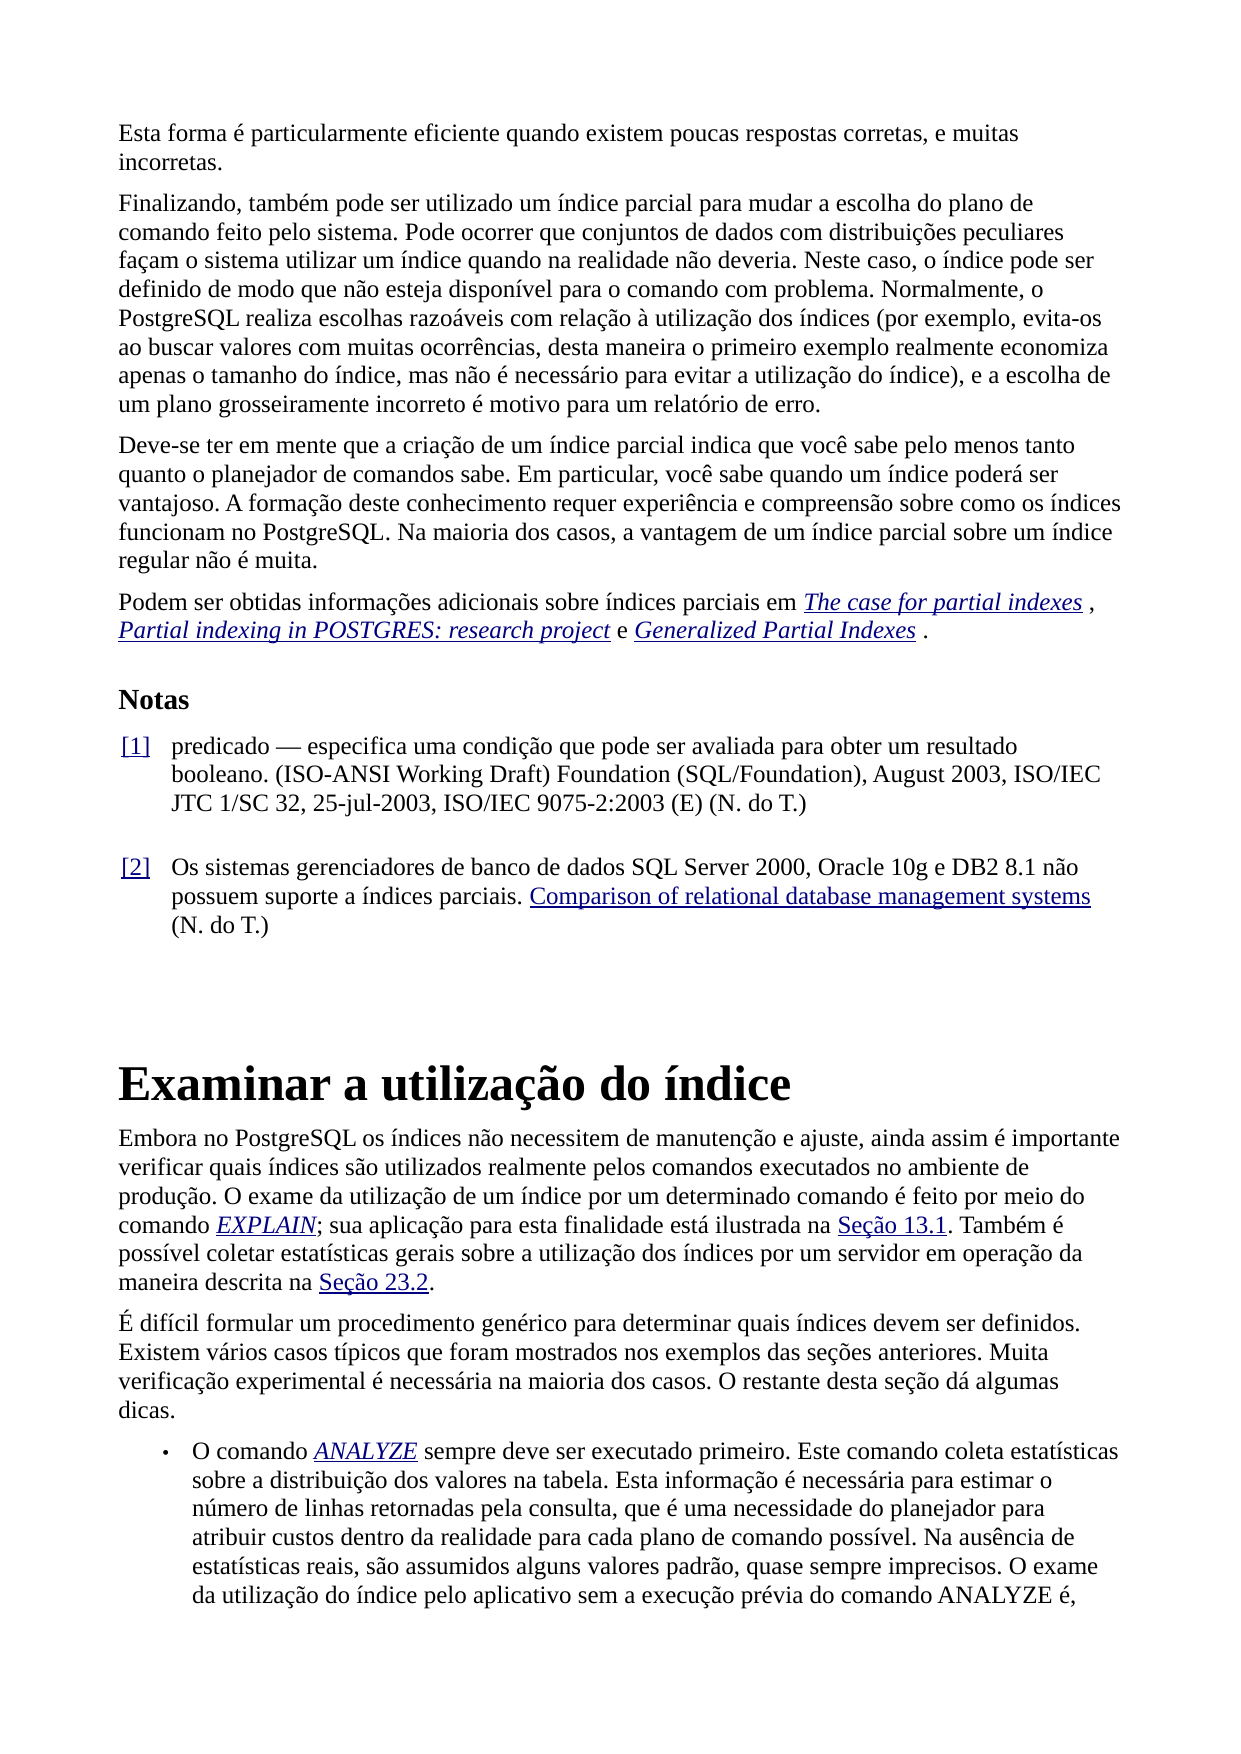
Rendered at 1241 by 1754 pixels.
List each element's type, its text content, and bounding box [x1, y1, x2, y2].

table_cell [2] [118, 850, 168, 971]
text É difícil formular um procedimento genérico para determinar quais índices devem ser definidos. Existem vários casos típicos que foram mostrados nos exemplos das seções anteriores. Muita verificação experimental é necessária na maioria dos casos. O restante desta seção dá algumas dicas. [118, 1308, 1122, 1423]
table_header predicado — especifica uma condição que pode ser avaliada para obter um resultado booleano. (ISO-ANSI Working Draft) Foundation (SQL/Foundation), August 2003, ISO/IEC JTC 1/SC 32, 25-jul-2003, ISO/IEC 9075-2:2003 (E) (N. do T.) [168, 728, 1122, 849]
table_header [1] [118, 728, 168, 849]
text Embora no PostgreSQL os índices não necessitem de manutenção e ajuste, ainda assim é importante verificar quais índices são utilizados realmente pelos comandos executados no ambiente de produção. O exame da utilização de um índice por um determinado comando é feito por meio do comando EXPLAIN; sua aplicação para esta finalidade está ilustrada na Seção 13.1. Também é possível coletar estatísticas gerais sobre a utilização dos índices por um servidor em operação da maneira descrita na Seção 23.2. [118, 1123, 1122, 1296]
text Finalizando, também pode ser utilizado um índice parcial para mudar a escolha do plano de comando feito pelo sistema. Pode ocorrer que conjuntos de dados com distribuições peculiares façam o sistema utilizar um índice quando na realidade não deveria. Neste caso, o índice pode ser definido de modo que não esteja disponível para o comando com problema. Normalmente, o PostgreSQL realiza escolhas razoáveis com relação à utilização dos índices (por exemplo, evita-os ao buscar valores com muitas ocorrências, desta maneira o primeiro exemplo realmente economiza apenas o tamanho do índice, mas não é necessário para evitar a utilização do índice), e a escolha de um plano grosseiramente incorreto é motivo para um relatório de erro. [118, 188, 1122, 418]
table_cell Os sistemas gerenciadores de banco de dados SQL Server 2000, Oracle 10g e DB2 8.1 não possuem suporte a índices parciais. Comparison of relational database management systems (N. do T.) [168, 850, 1122, 971]
subtitle Notas [118, 682, 1122, 715]
text Esta forma é particularmente eficiente quando existem poucas respostas corretas, e muitas incorretas. [118, 118, 1122, 176]
text Deve-se ter em mente que a criação de um índice parcial indica que você sabe pelo menos tanto quanto o planejador de comandos sabe. Em particular, você sabe quando um índice poderá ser vantajoso. A formação deste conhecimento requer experiência e compreensão sobre como os índices funcionam no PostgreSQL. Na maioria dos casos, a vantagem de um índice parcial sobre um índice regular não é muita. [118, 431, 1122, 574]
list O comando ANALYZE sempre deve ser executado primeiro. Este comando coleta estatísticas sobre a distribuição dos valores na tabela. Esta informação é necessária para estimar o número de linhas retornadas pela consulta, que é uma necessidade do planejador para atribuir custos dentro da realidade para cada plano de comando possível. Na ausência de estatísticas reais, são assumidos alguns valores padrão, quase sempre imprecisos. O exame da utilização do índice pelo aplicativo sem a execução prévia do comando ANALYZE é, [162, 1436, 1122, 1608]
subtitle Examinar a utilização do índice [118, 1053, 1122, 1111]
text Podem ser obtidas informações adicionais sobre índices parciais em The case for partial indexes , Partial indexing in POSTGRES: research project e Generalized Partial Indexes . [118, 587, 1122, 644]
